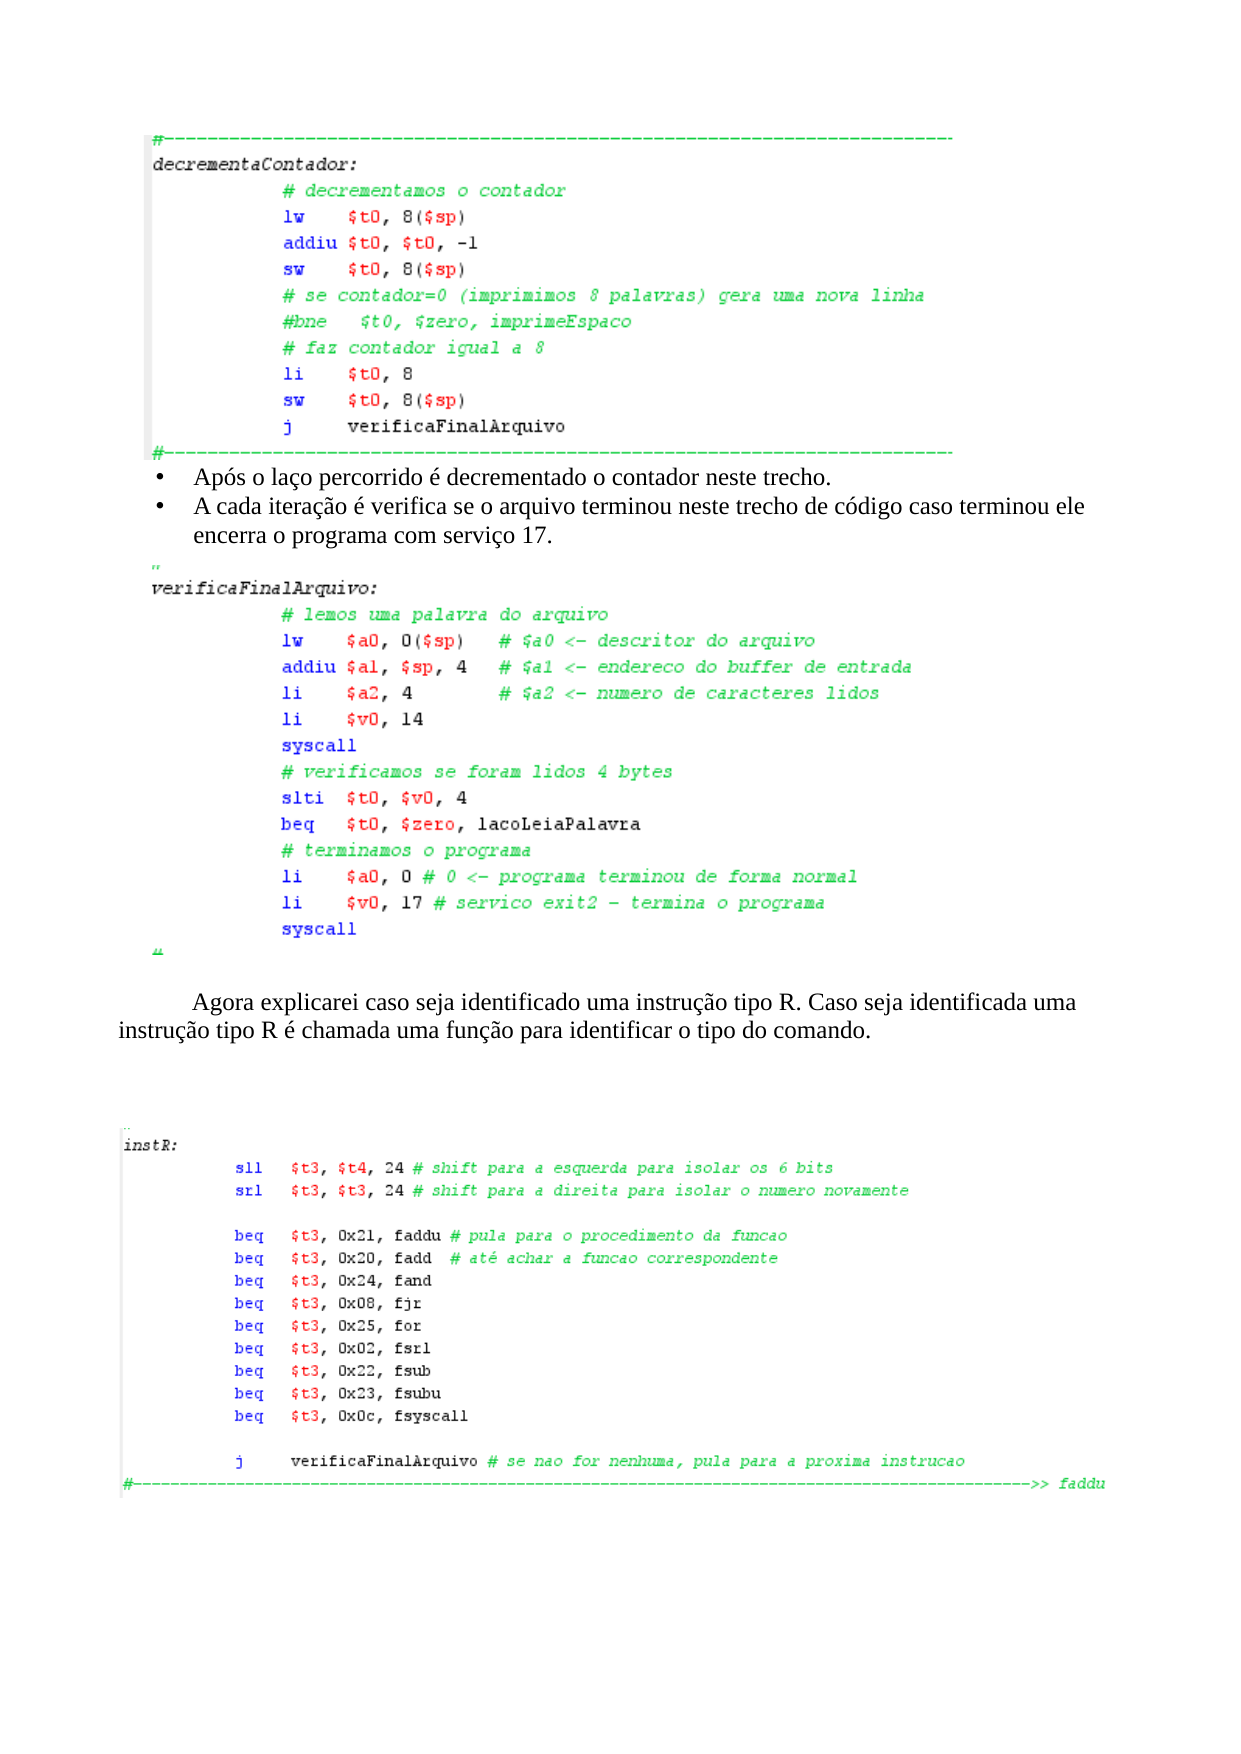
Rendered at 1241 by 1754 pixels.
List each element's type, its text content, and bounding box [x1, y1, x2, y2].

text Agora explicarei caso seja identificado uma instrução tipo R. Caso seja identificada uma instrução tipo R é chamada uma função para identificar o tipo do comando. [118, 987, 1122, 1044]
list Após o laço percorrido é decrementado o contador neste trecho. [141, 118, 1122, 491]
picture [143, 135, 953, 460]
picture [151, 565, 998, 955]
picture [119, 1128, 1118, 1498]
list A cada iteração é verifica se o arquivo terminou neste trecho de código caso terminou ele encerra o programa com serviço 17. [156, 491, 1122, 549]
